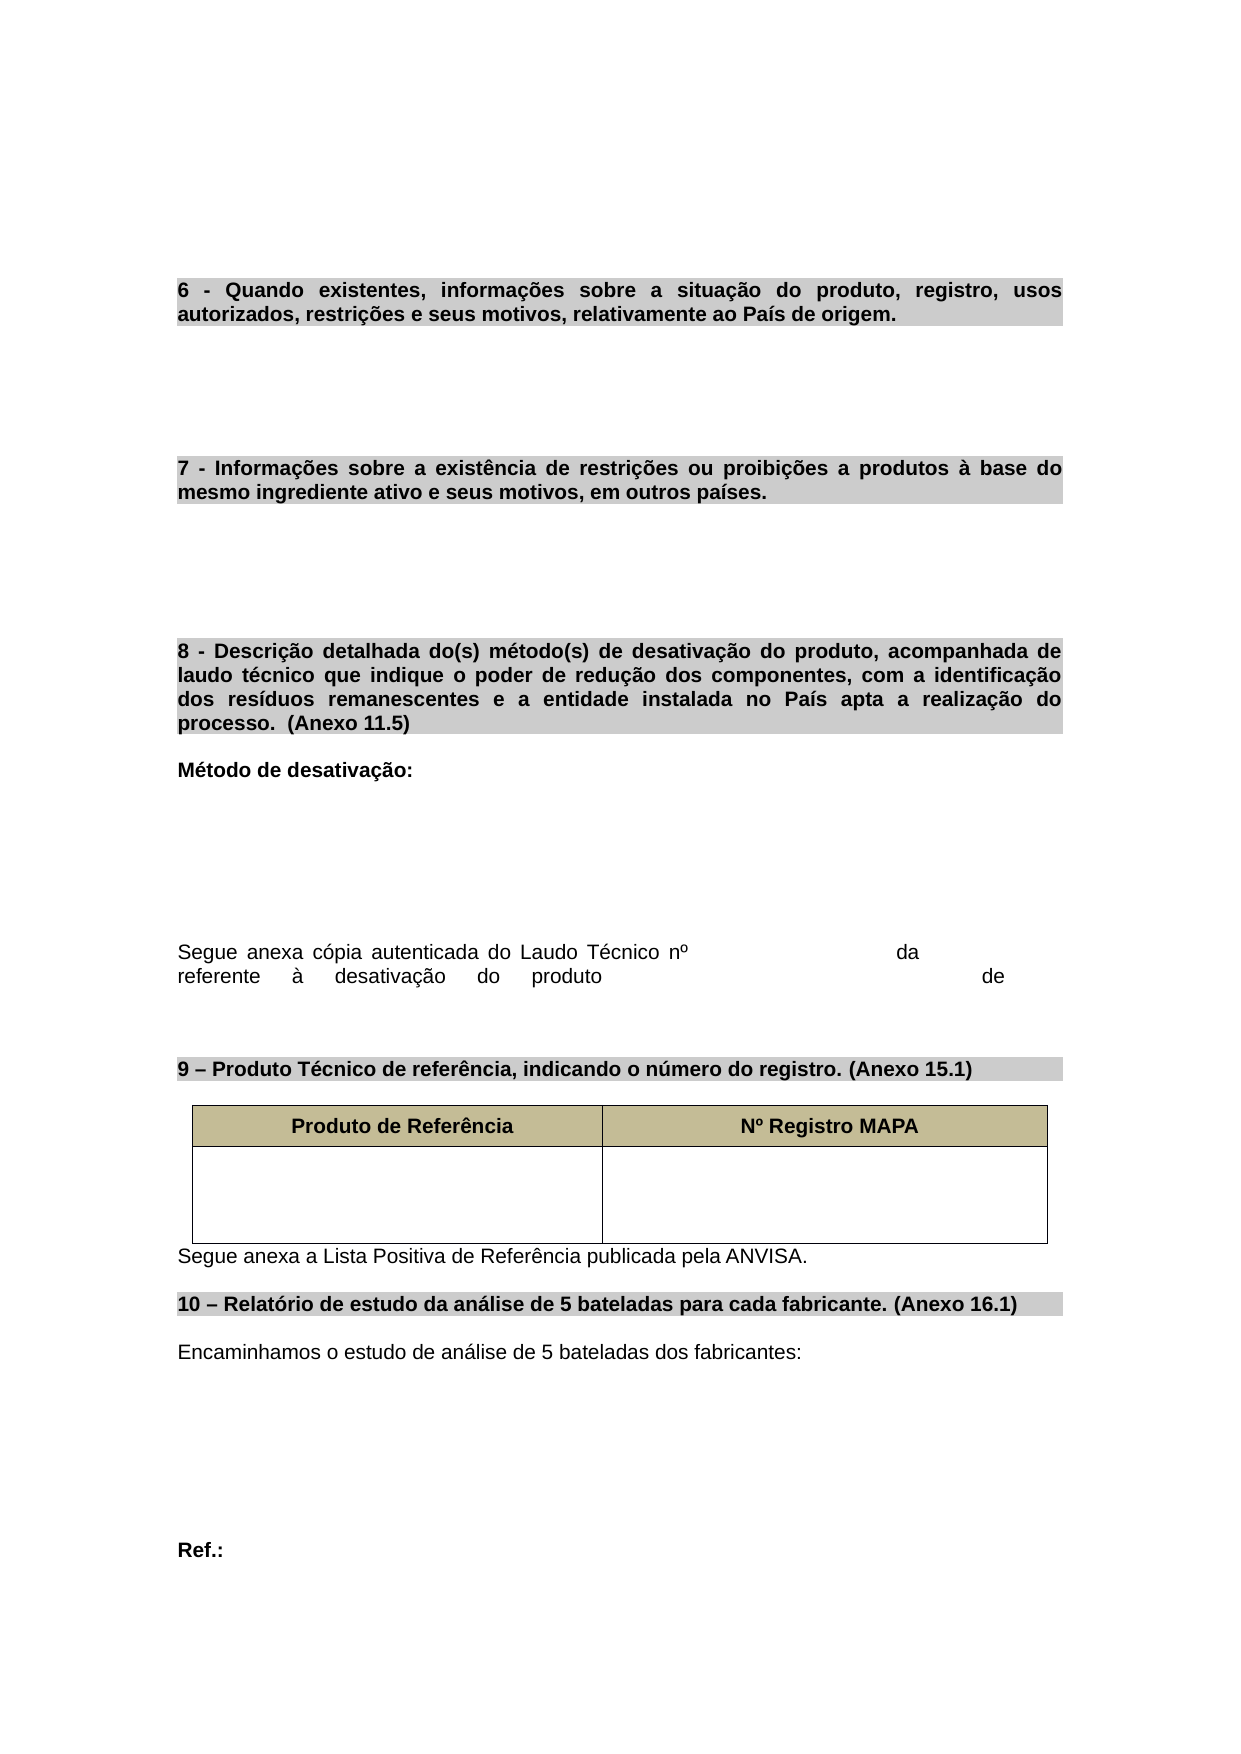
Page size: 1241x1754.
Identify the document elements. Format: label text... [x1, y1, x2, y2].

text <insert_html(inf)> [177, 559, 1063, 583]
text Segue anexa cópia autenticada do Laudo Técnico nº <study.reference> da <study.name> referente à desativação do produto <o.technical_product_id.name> de <if test="study.end_date")><formatLang(study.end_date, date=True)></if> [177, 940, 1063, 1012]
text </for> [177, 1033, 1063, 1057]
text Método de desativação: [177, 758, 1063, 782]
text <for each="inf in informations(o, 'Restrições de uso','approved')"> [177, 350, 1063, 374]
text 10 – Relatório de estudo da análise de 5 bateladas para cada fabricante. (Anexo 16.1) [177, 1292, 1063, 1316]
text </for> [177, 432, 1063, 456]
text <insert_html(inf)> [177, 377, 1063, 401]
text 9 – Produto Técnico de referência, indicando o número do registro. (Anexo 15.1) [177, 1057, 1063, 1081]
table_cell <if test="information(o, 'Produto de referência - Número Registro')"><insert_html(information(o, 'Produto de referência - Número Registro',))></if> [603, 1147, 1047, 1243]
table_cell <if test="information(o, 'Produto de referência - Nome')"><insert_html(information(o, 'Produto de referência - Nome',))></if> [193, 1147, 602, 1243]
text <for each="inf in informations(o, 'Restrições em outros países','approved')"> [177, 532, 1063, 556]
text Encaminhamos o estudo de análise de 5 bateladas dos fabricantes: [177, 1340, 1063, 1364]
table_header Produto de Referência [193, 1106, 602, 1146]
text <for each="study in filter_doc_presentations(o.study_presentation_ids, 'Five-Batches', 'approved')"> [177, 1442, 1063, 1489]
text Segue anexa a Lista Positiva de Referência publicada pela ANVISA. [177, 1244, 1063, 1268]
text <for each="study in studies(o, 'Laudo de Desativação','approved')"> [177, 913, 1063, 937]
text 8 - Descrição detalhada do(s) método(s) de desativação do produto, acompanhada de laudo técnico que indique o poder de redução dos componentes, com a identificação dos resíduos remanescentes e a entidade instalada no País apta a realização do processo. (Anexo 11.5) [177, 638, 1063, 734]
text </for> [177, 889, 1063, 913]
text <if test="study.study_id.supplier_id.name == manufacturer.partner_id.name"> [177, 1489, 1063, 1513]
text <insert_html(inf)> [177, 834, 1063, 858]
text <manufacturer.partner_id.name> [177, 1513, 1063, 1537]
text Ref.: [177, 1537, 1063, 1561]
table_header Nº Registro MAPA [603, 1106, 1047, 1146]
list 6 - Quando existentes, informações sobre a situação do produto, registro, usos autorizados, restrições e seus motivos, relativamente ao País de origem. [177, 278, 1063, 326]
text </for> [177, 614, 1063, 638]
text <if test="manufacturer.type =='manufacturer'"> [177, 1418, 1063, 1442]
text 7 - Informações sobre a existência de restrições ou proibições a produtos à base do mesmo ingrediente ativo e seus motivos, em outros países. [177, 456, 1063, 504]
text <for each="inf in informations(o, 'Método de desativação','approved')"> [177, 806, 1063, 830]
text <for each="manufacturer in o.partner_role_in_registry_ids"> [177, 1391, 1063, 1415]
